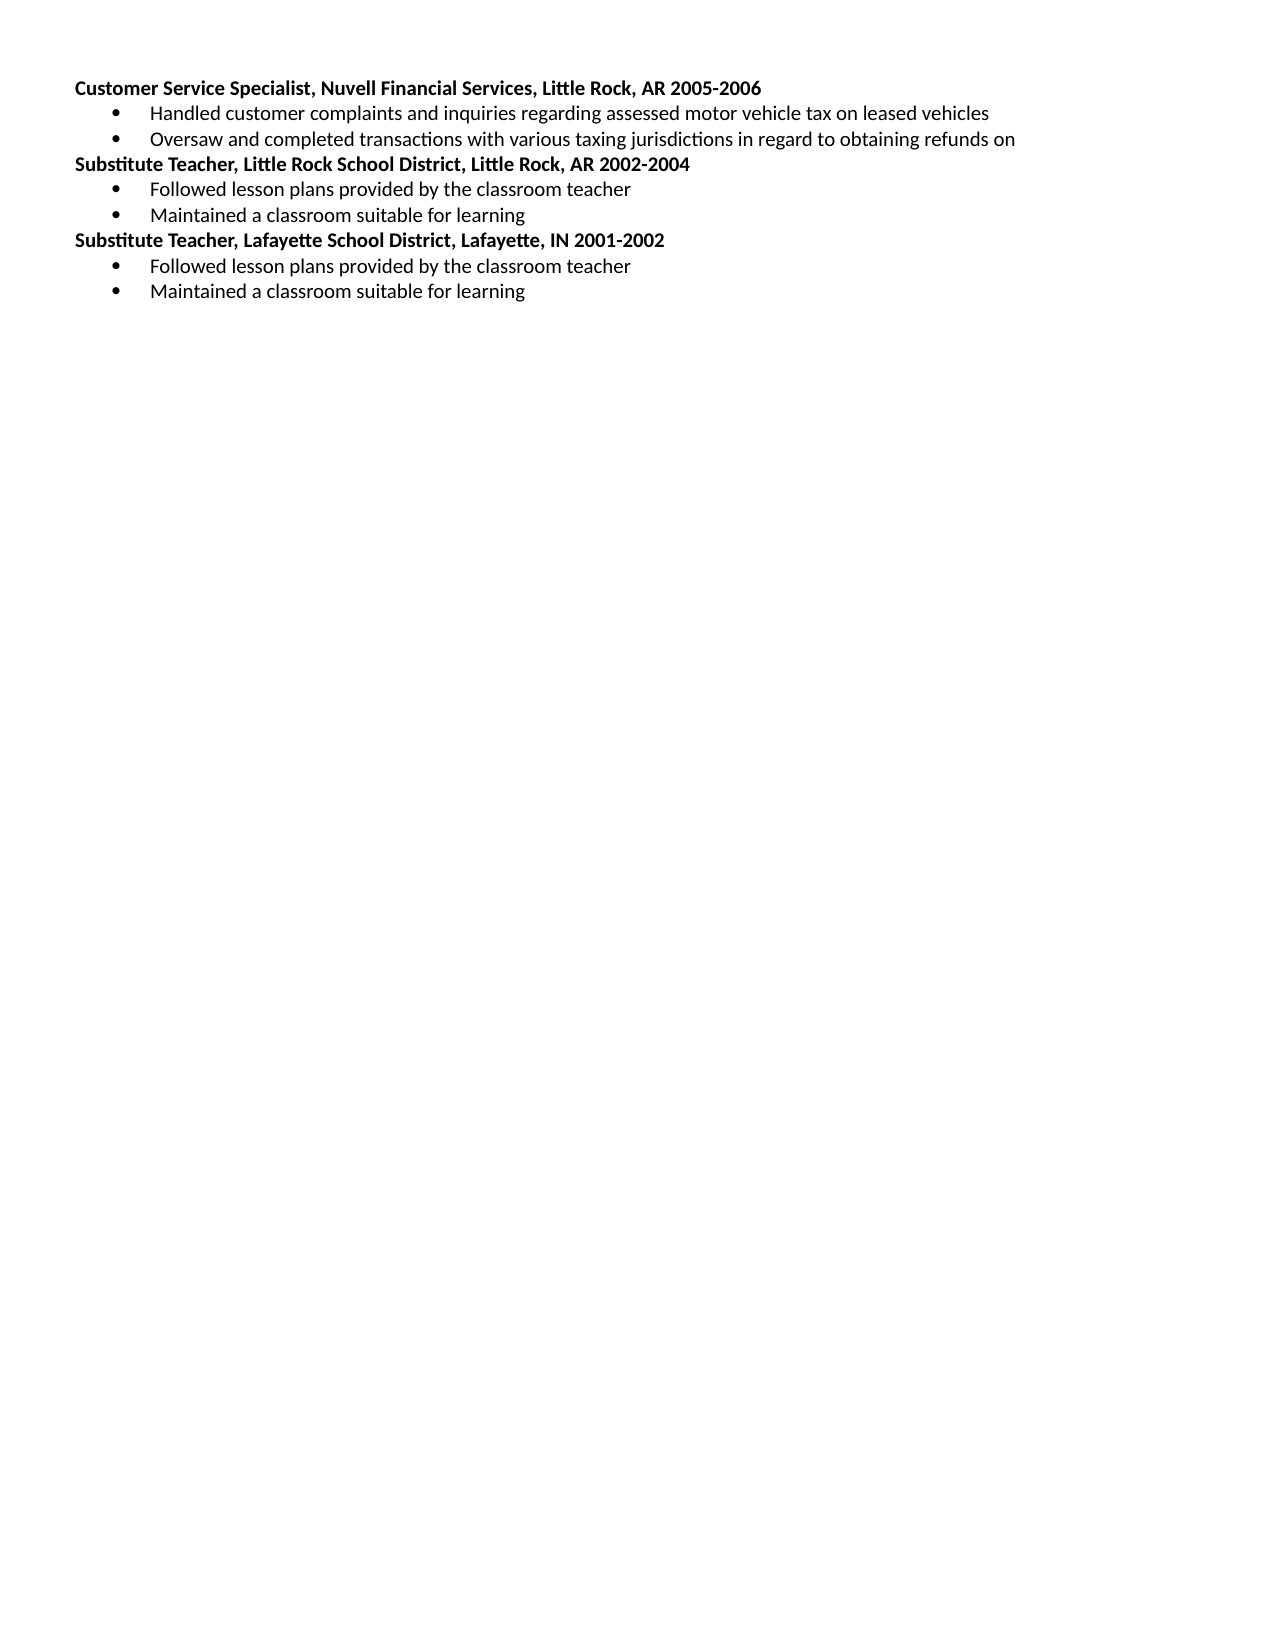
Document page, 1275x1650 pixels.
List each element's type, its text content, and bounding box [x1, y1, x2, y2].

text Substitute Teacher, Little Rock School District, Little Rock, AR 2002-2004 [75, 151, 1200, 177]
list Oversaw and completed transactions with various taxing jurisdictions in regard to obtaining refunds on [112, 126, 1200, 151]
list Maintained a classroom suitable for learning [112, 278, 1200, 304]
list Maintained a classroom suitable for learning [112, 202, 1200, 227]
list Followed lesson plans provided by the classroom teacher [112, 253, 1200, 278]
list Followed lesson plans provided by the classroom teacher [112, 177, 1200, 202]
text Customer Service Specialist, Nuvell Financial Services, Little Rock, AR 2005-2006 [75, 75, 1200, 100]
list Handled customer complaints and inquiries regarding assessed motor vehicle tax on leased vehicles [112, 100, 1200, 126]
text Substitute Teacher, Lafayette School District, Lafayette, IN 2001-2002 [75, 227, 1200, 253]
